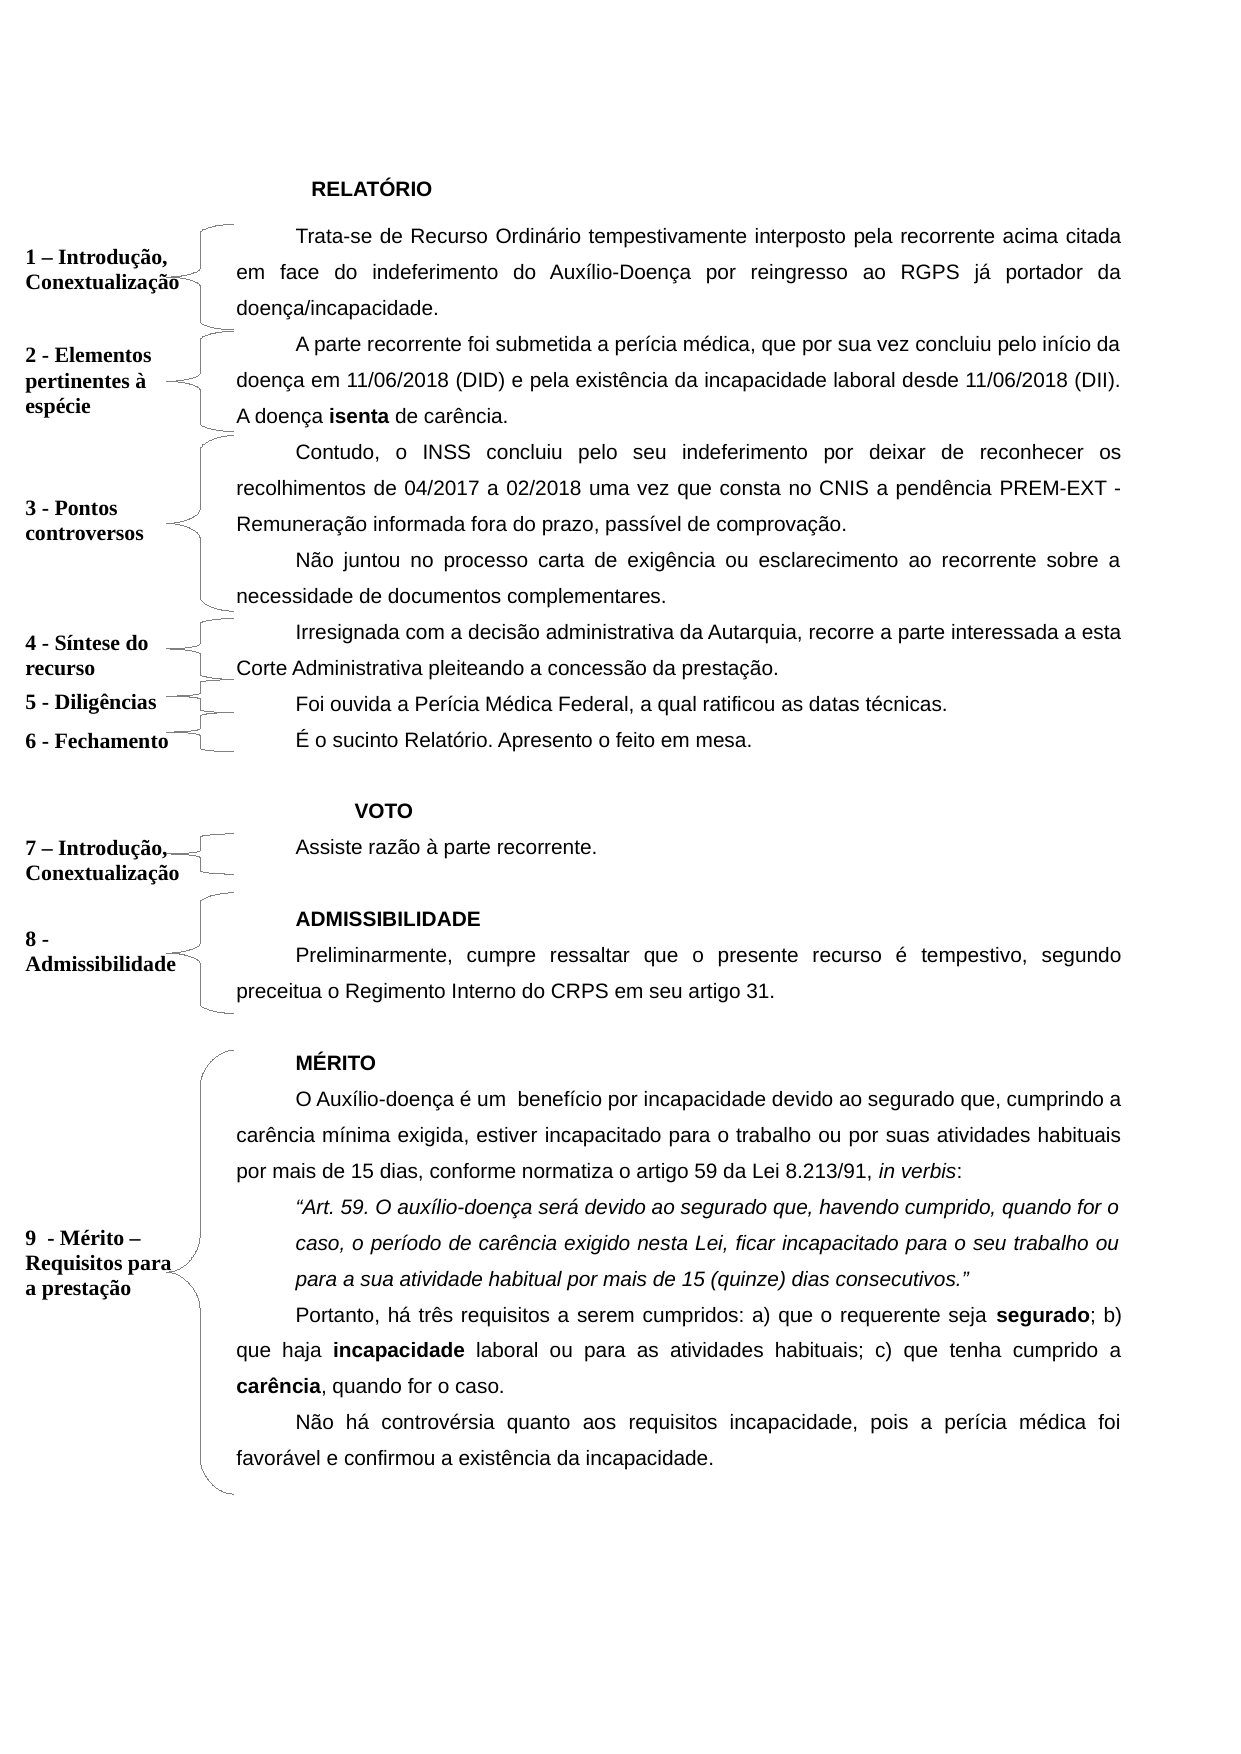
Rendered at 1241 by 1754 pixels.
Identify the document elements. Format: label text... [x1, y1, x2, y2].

text Portanto, há três requisitos a serem cumpridos: a) que o requerente seja segurado; b) que haja incapacidade laboral ou para as atividades habituais; c) que tenha cumprido a carência, quando for o caso. [236, 1302, 1122, 1398]
text MÉRITO [236, 1051, 1122, 1075]
text Trata-se de Recurso Ordinário tempestivamente interposto pela recorrente acima citada em face do indeferimento do Auxílio-Doença por reingresso ao RGPS já portador da doença/incapacidade. [236, 224, 1122, 320]
text O Auxílio-doença é um benefício por incapacidade devido ao segurado que, cumprindo a carência mínima exigida, estiver incapacitado para o trabalho ou por suas atividades habituais por mais de 15 dias, conforme normatiza o artigo 59 da Lei 8.213/91, in verbis: [236, 1087, 1122, 1183]
text Não juntou no processo carta de exigência ou esclarecimento ao recorrente sobre a necessidade de documentos complementares. [236, 548, 1122, 608]
text Foi ouvida a Perícia Médica Federal, a qual ratificou as datas técnicas. [236, 691, 1122, 715]
text Preliminarmente, cumpre ressaltar que o presente recurso é tempestivo, segundo preceitua o Regimento Interno do CRPS em seu artigo 31. [236, 943, 1122, 1003]
text Contudo, o INSS concluiu pelo seu indeferimento por deixar de reconhecer os recolhimentos de 04/2017 a 02/2018 uma vez que consta no CNIS a pendência PREM-EXT - Remuneração informada fora do prazo, passível de comprovação. [236, 440, 1122, 536]
text Não há controvérsia quanto aos requisitos incapacidade, pois a perícia médica foi favorável e confirmou a existência da incapacidade. [236, 1410, 1122, 1470]
text Assiste razão à parte recorrente. [236, 835, 1122, 859]
text “Art. 59. O auxílio-doença será devido ao segurado que, havendo cumprido, quando for o caso, o período de carência exigido nesta Lei, ficar incapacitado para o seu trabalho ou para a sua atividade habitual por mais de 15 (quinze) dias consecutivos.” [295, 1194, 1122, 1290]
text VOTO [236, 799, 1004, 823]
text Irresignada com a decisão administrativa da Autarquia, recorre a parte interessada a esta Corte Administrativa pleiteando a concessão da prestação. [236, 619, 1122, 679]
text ADMISSIBILIDADE [236, 907, 1122, 931]
text RELATÓRIO [236, 176, 1122, 200]
text A parte recorrente foi submetida a perícia médica, que por sua vez concluiu pelo início da doença em 11/06/2018 (DID) e pela existência da incapacidade laboral desde 11/06/2018 (DII). A doença isenta de carência. [236, 332, 1122, 428]
text É o sucinto Relatório. Apresento o feito em mesa. [236, 727, 1122, 751]
